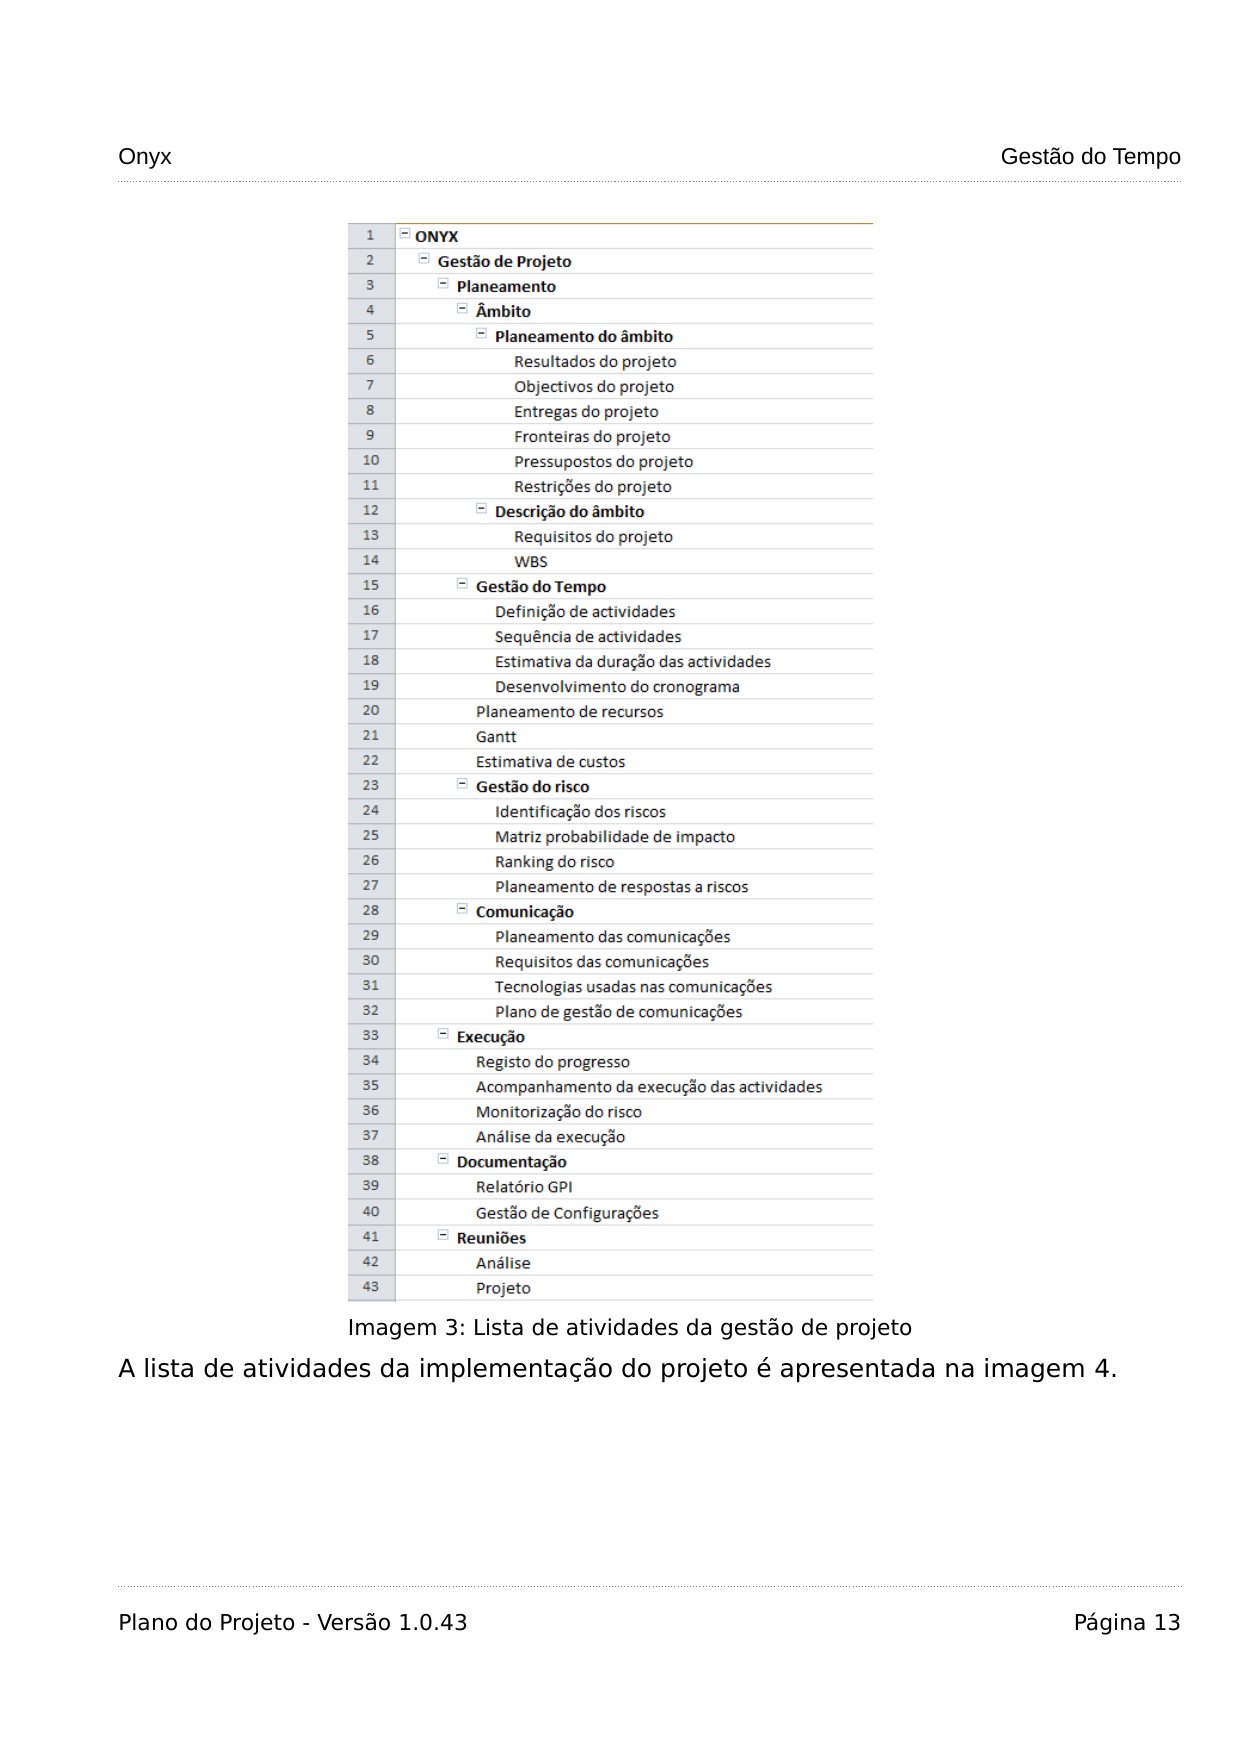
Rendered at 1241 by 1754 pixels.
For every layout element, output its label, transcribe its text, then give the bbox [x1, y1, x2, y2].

picture [347, 223, 874, 1302]
text Imagem 3: Lista de atividades da gestão de projeto [348, 223, 951, 1340]
text A lista de atividades da implementação do projeto é apresentada na imagem 4. [118, 809, 1181, 1384]
